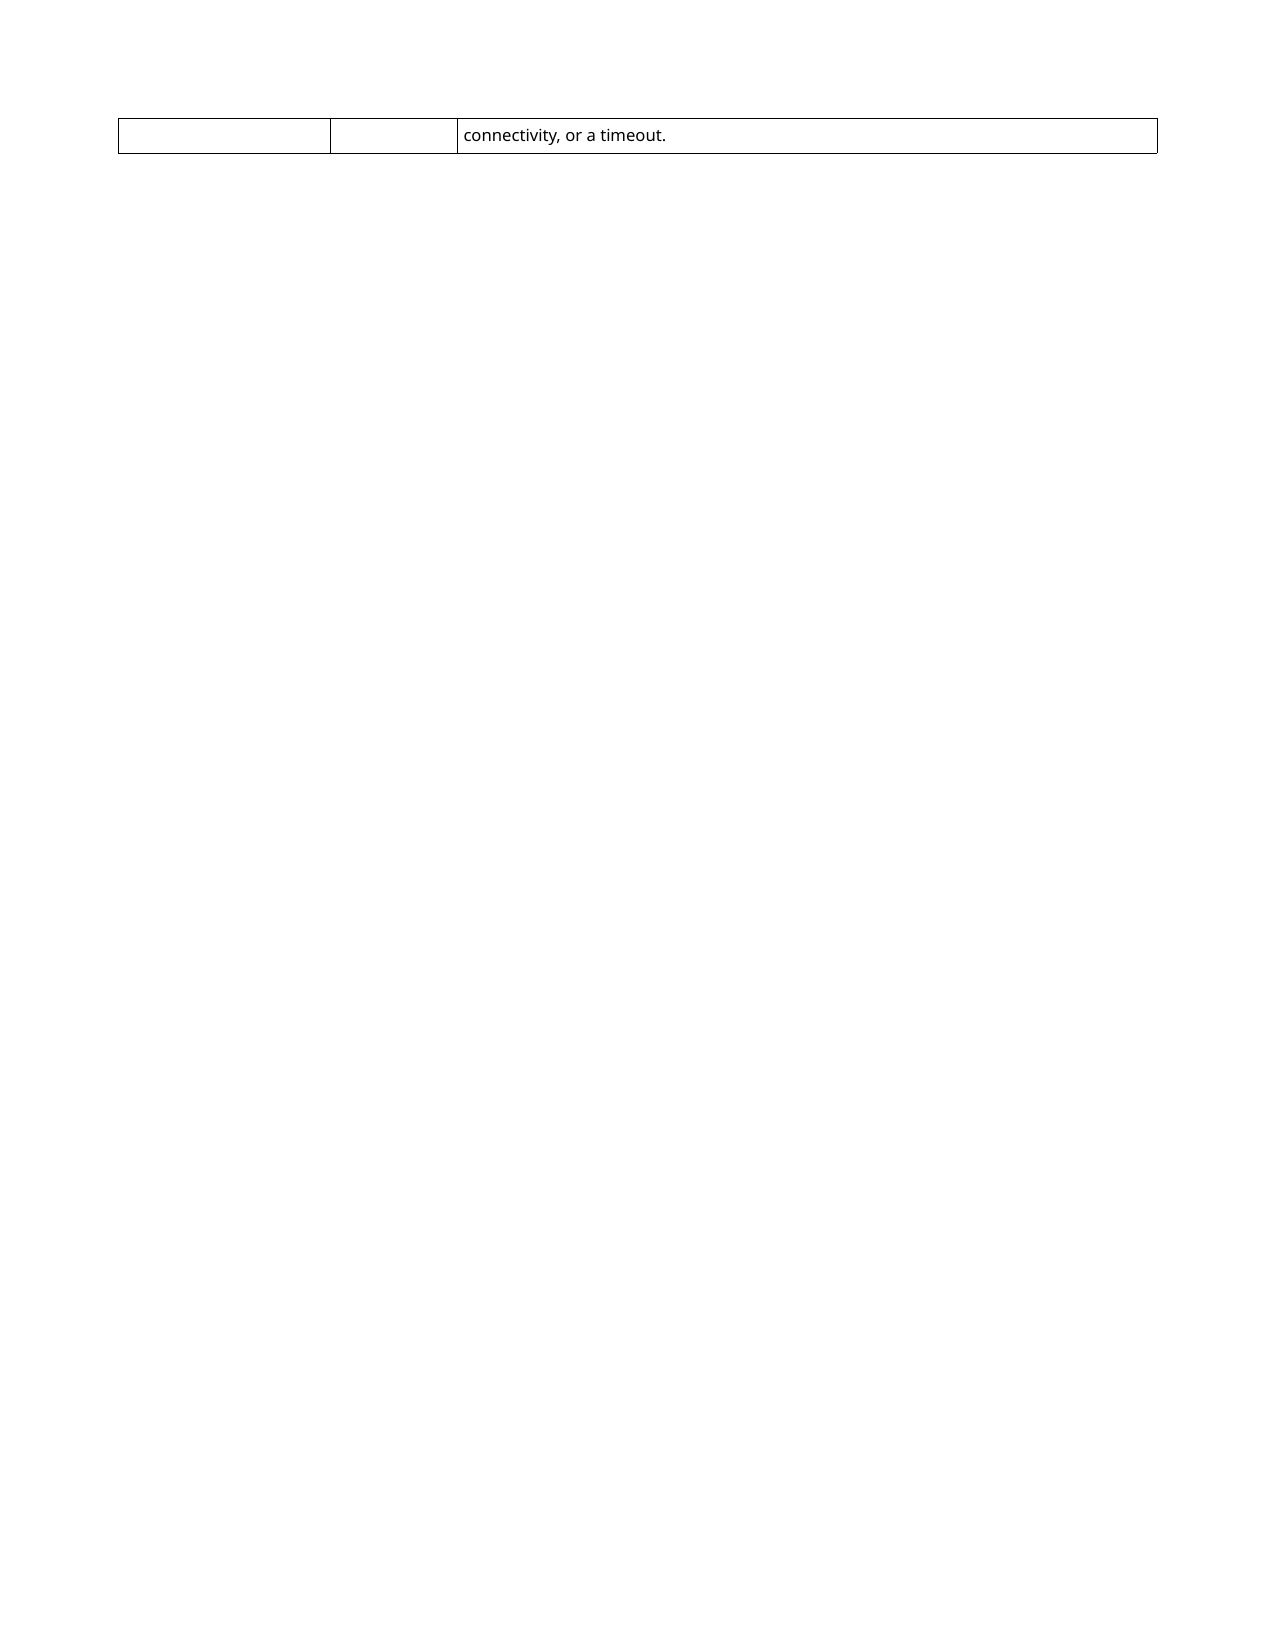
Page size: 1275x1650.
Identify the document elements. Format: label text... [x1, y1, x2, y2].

table_cell [331, 119, 457, 152]
table_cell [119, 119, 330, 152]
table_cell connectivity, or a timeout. [458, 119, 1157, 152]
